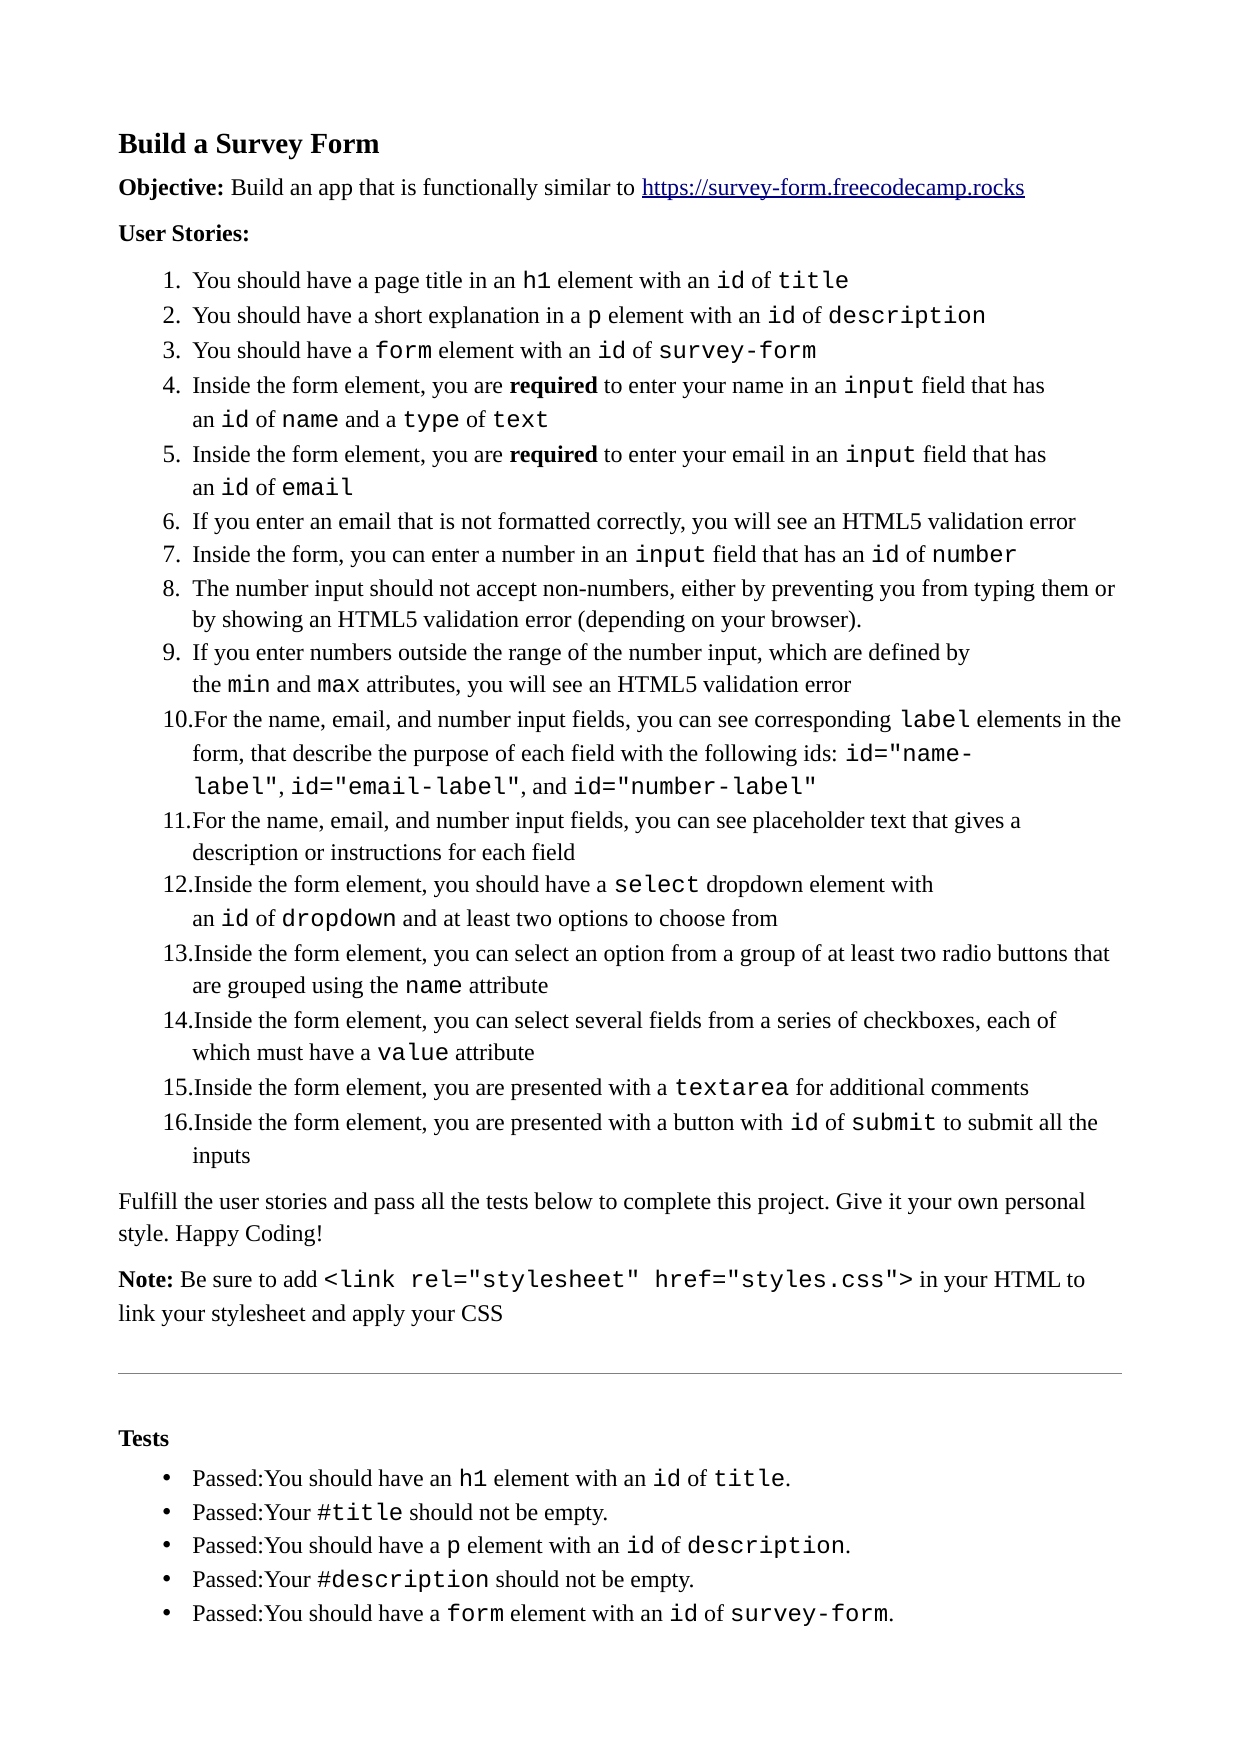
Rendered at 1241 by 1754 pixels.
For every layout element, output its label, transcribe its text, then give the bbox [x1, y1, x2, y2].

text Objective: Build an app that is functionally similar to https://survey-form.freecodecamp.rocks [118, 173, 1122, 200]
list The number input should not accept non-numbers, either by preventing you from typing them or by showing an HTML5 validation error (depending on your browser). [162, 574, 1122, 633]
list Passed:You should have a form element with an id of survey-form. [162, 1599, 1122, 1629]
list Passed:Your #description should not be empty. [162, 1566, 1122, 1595]
list Passed:You should have an h1 element with an id of title. [162, 1464, 1122, 1493]
subtitle Tests [118, 1423, 1122, 1451]
list You should have a short explanation in a p element with an id of description [162, 300, 1122, 331]
list Inside the form element, you can select several fields from a series of checkboxes, each of which must have a value attribute [162, 1005, 1122, 1067]
text Note: Be sure to add <link rel="stylesheet" href="styles.css"> in your HTML to link your stylesheet and apply your CSS [118, 1265, 1122, 1327]
list Passed:Your #title should not be empty. [162, 1498, 1122, 1527]
list If you enter numbers outside the range of the number input, which are defined by the min and max attributes, you will see an HTML5 validation error [162, 637, 1122, 699]
list Inside the form element, you are required to enter your name in an input field that has an id of name and a type of text [162, 370, 1122, 434]
list Inside the form element, you can select an option from a group of at least two radio buttons that are grouped using the name attribute [162, 938, 1122, 1000]
list Inside the form element, you should have a select dropdown element with an id of dropdown and at least two options to choose from [162, 869, 1122, 934]
list You should have a page title in an h1 element with an id of title [162, 265, 1122, 296]
list If you enter an email that is not formatted correctly, you will see an HTML5 validation error [162, 507, 1122, 535]
list You should have a form element with an id of survey-form [162, 335, 1122, 366]
text User Stories: [118, 219, 1122, 246]
list Inside the form, you can enter a number in an input field that has an id of number [162, 539, 1122, 569]
text Fulfill the user stories and pass all the tests below to complete this project. Give it your own personal style. Happy Coding! [118, 1187, 1122, 1247]
list Inside the form element, you are presented with a textarea for additional comments [162, 1072, 1122, 1102]
list Passed:You should have a p element with an id of description. [162, 1532, 1122, 1561]
list Inside the form element, you are presented with a button with id of submit to submit all the inputs [162, 1107, 1122, 1169]
subtitle Build a Survey Form [118, 127, 1122, 160]
list For the name, email, and number input fields, you can see placeholder text that gives a description or instructions for each field [162, 806, 1122, 865]
list Inside the form element, you are required to enter your email in an input field that has an id of email [162, 439, 1122, 503]
list For the name, email, and number input fields, you can see corresponding label elements in the form, that describe the purpose of each field with the following ids: id="name-label", id="email-label", and id="number-label" [162, 704, 1122, 802]
